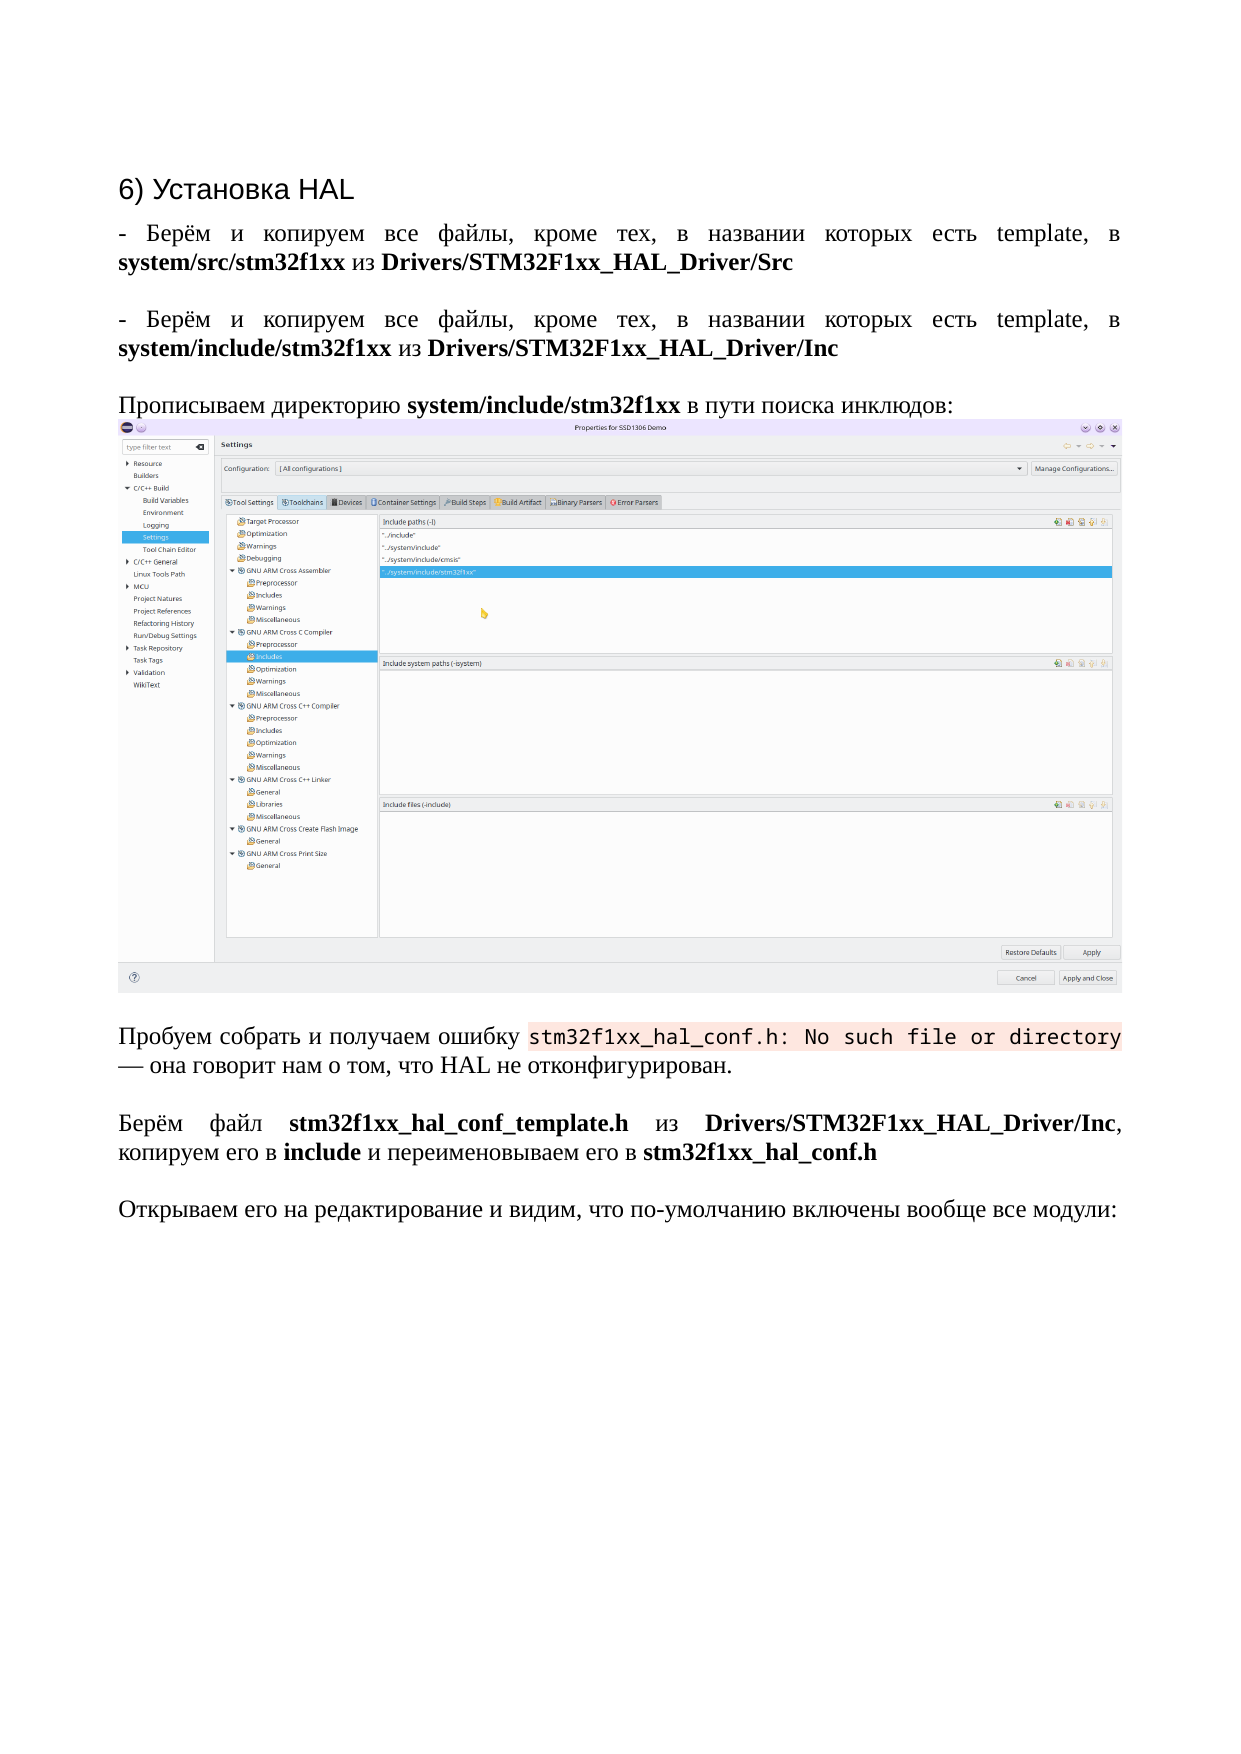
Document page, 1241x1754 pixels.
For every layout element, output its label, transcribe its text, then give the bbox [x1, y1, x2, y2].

text - Берём и копируем все файлы, кроме тех, в названии которых есть template, в system/src/stm32f1xx из Drivers/STM32F1xx_HAL_Driver/Src [118, 218, 1122, 275]
text Берём файл stm32f1xx_hal_conf_template.h из Drivers/STM32F1xx_HAL_Driver/Inc, копируем его в include и переименовываем его в stm32f1xx_hal_conf.h [118, 1108, 1122, 1166]
text Прописываем директорию system/include/stm32f1xx в пути поиска инклюдов: [118, 390, 1122, 419]
subtitle 6) Установка HAL [118, 172, 1122, 205]
text - Берём и копируем все файлы, кроме тех, в названии которых есть template, в system/include/stm32f1xx из Drivers/STM32F1xx_HAL_Driver/Inc [118, 304, 1122, 362]
text Открываем его на редактирование и видим, что по-умолчанию включены вообще все модули: [118, 1194, 1122, 1223]
picture [118, 419, 1123, 993]
text Пробуем собрать и получаем ошибку stm32f1xx_hal_conf.h: No such file or directory — она говорит нам о том, что HAL не отконфигурирован. [118, 1021, 1122, 1079]
